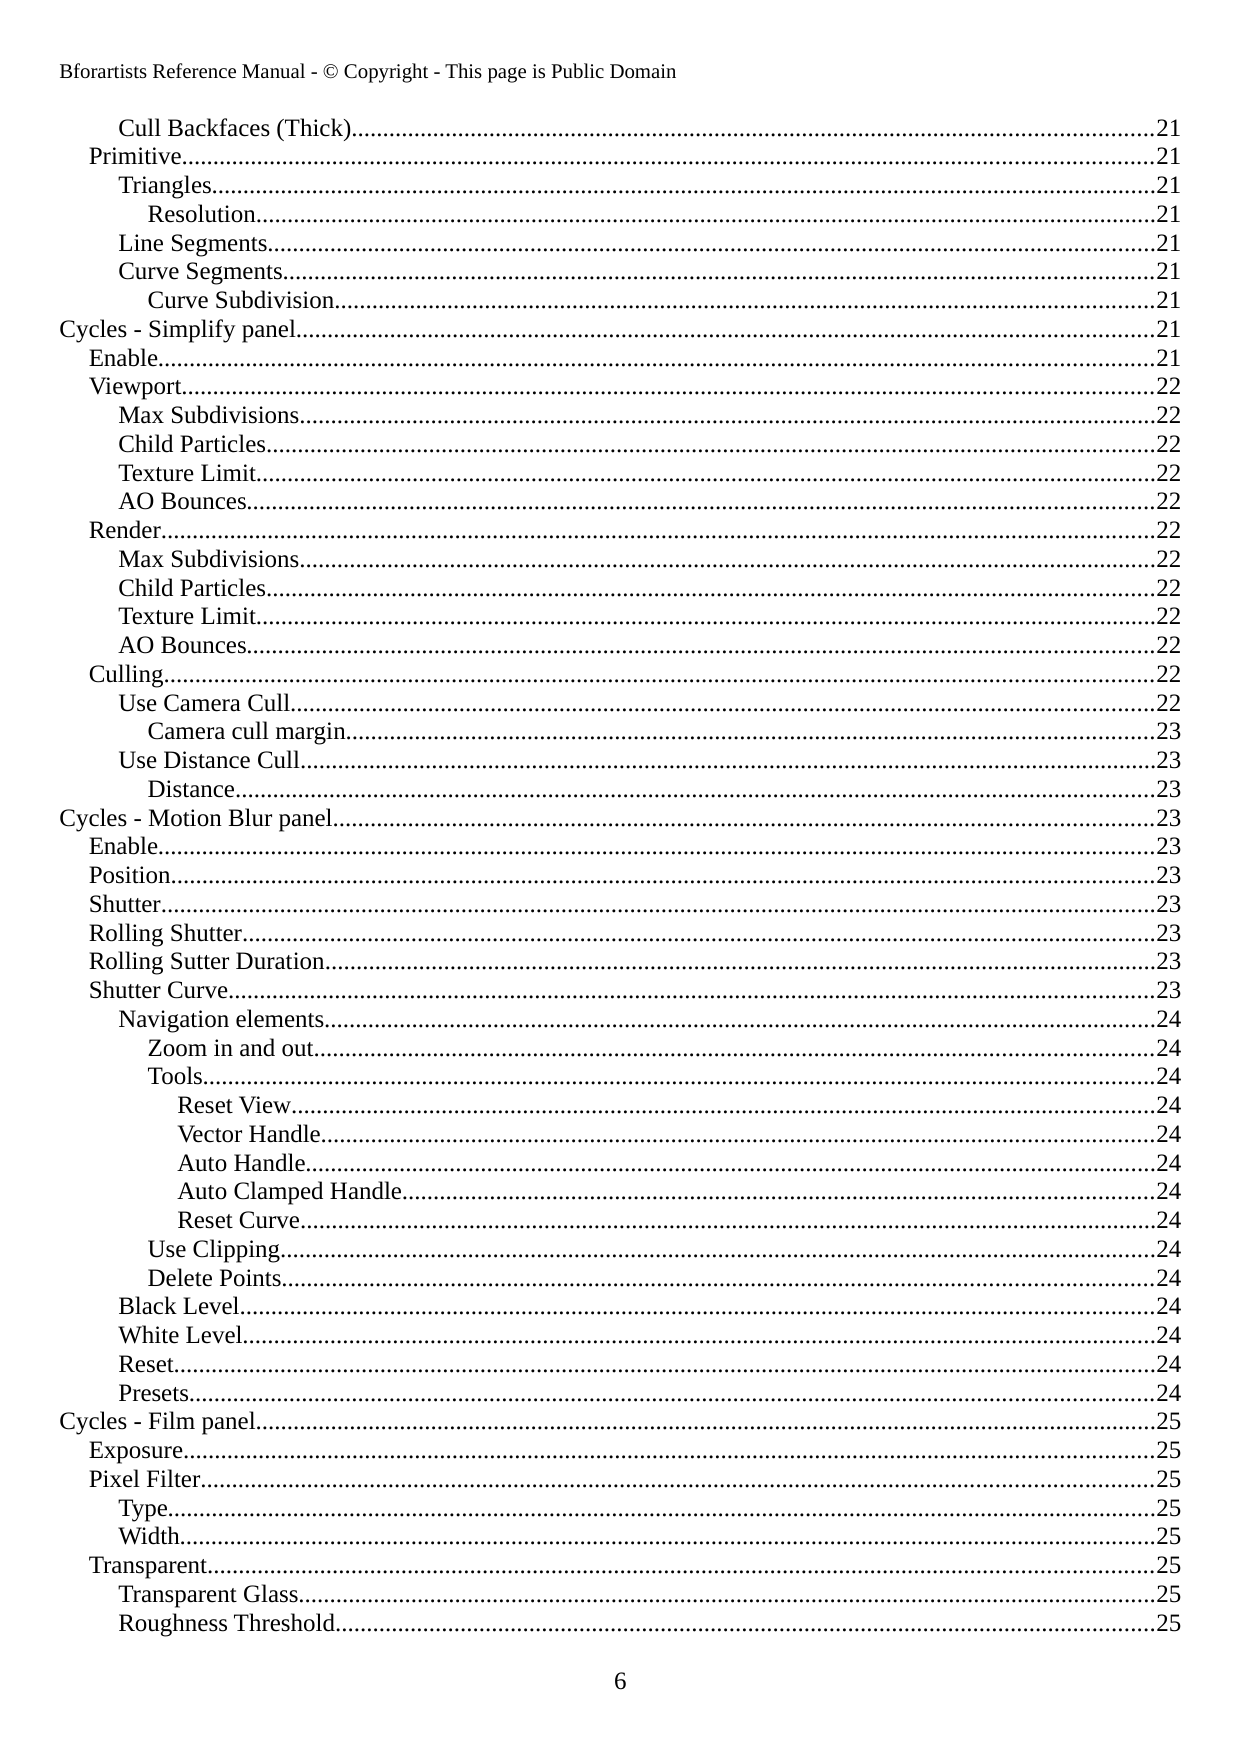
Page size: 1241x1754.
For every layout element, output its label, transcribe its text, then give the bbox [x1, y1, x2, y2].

text Distance 23 [147, 774, 1181, 803]
text Max Subdivisions 22 [118, 544, 1181, 573]
text Zoom in and out 24 [147, 1033, 1181, 1061]
text Reset 24 [118, 1349, 1181, 1378]
text Line Segments 21 [118, 228, 1181, 256]
text Rolling Shutter 23 [88, 918, 1181, 946]
text Transparent Glass 25 [118, 1579, 1181, 1608]
text Pixel Filter 25 [88, 1464, 1181, 1493]
text AO Bounces 22 [118, 486, 1181, 515]
text Auto Handle 24 [177, 1148, 1181, 1176]
text Vector Handle 24 [177, 1119, 1181, 1148]
text Texture Limit 22 [118, 458, 1181, 486]
text Auto Clamped Handle 24 [177, 1176, 1181, 1205]
text Navigation elements 24 [118, 1004, 1181, 1033]
text Width 25 [118, 1521, 1181, 1550]
text White Level 24 [118, 1320, 1181, 1349]
text Black Level 24 [118, 1291, 1181, 1320]
text Cycles - Motion Blur panel 23 [59, 803, 1181, 831]
text Delete Points 24 [147, 1263, 1181, 1291]
text Primitive 21 [88, 141, 1181, 170]
text Culling 22 [88, 659, 1181, 688]
text Reset Curve 24 [177, 1205, 1181, 1234]
text Roughness Threshold 25 [118, 1608, 1181, 1636]
text Triangles 21 [118, 170, 1181, 199]
text Enable 21 [88, 343, 1181, 371]
text Enable 23 [88, 831, 1181, 860]
text Child Particles 22 [118, 573, 1181, 601]
text Use Camera Cull 22 [118, 688, 1181, 716]
text Shutter Curve 23 [88, 975, 1181, 1004]
text Resolution 21 [147, 199, 1181, 228]
text Reset View 24 [177, 1090, 1181, 1119]
text Curve Subdivision 21 [147, 285, 1181, 314]
text Curve Segments 21 [118, 256, 1181, 285]
text Shutter 23 [88, 889, 1181, 918]
text Position 23 [88, 860, 1181, 889]
text Viewport 22 [88, 371, 1181, 400]
text Type 25 [118, 1493, 1181, 1521]
text Use Distance Cull 23 [118, 745, 1181, 774]
text Cycles - Simplify panel 21 [59, 314, 1181, 343]
text Transparent 25 [88, 1550, 1181, 1579]
text Child Particles 22 [118, 429, 1181, 458]
text Presets 24 [118, 1378, 1181, 1406]
text Cycles - Film panel 25 [59, 1406, 1181, 1435]
text Camera cull margin 23 [147, 716, 1181, 745]
text AO Bounces 22 [118, 630, 1181, 659]
text Max Subdivisions 22 [118, 400, 1181, 429]
text Rolling Sutter Duration 23 [88, 946, 1181, 975]
text Exposure 25 [88, 1435, 1181, 1464]
text Tools 24 [147, 1061, 1181, 1090]
text Render 22 [88, 515, 1181, 544]
text Cull Backfaces (Thick) 21 [118, 113, 1181, 141]
text Texture Limit 22 [118, 601, 1181, 630]
text Use Clipping 24 [147, 1234, 1181, 1263]
